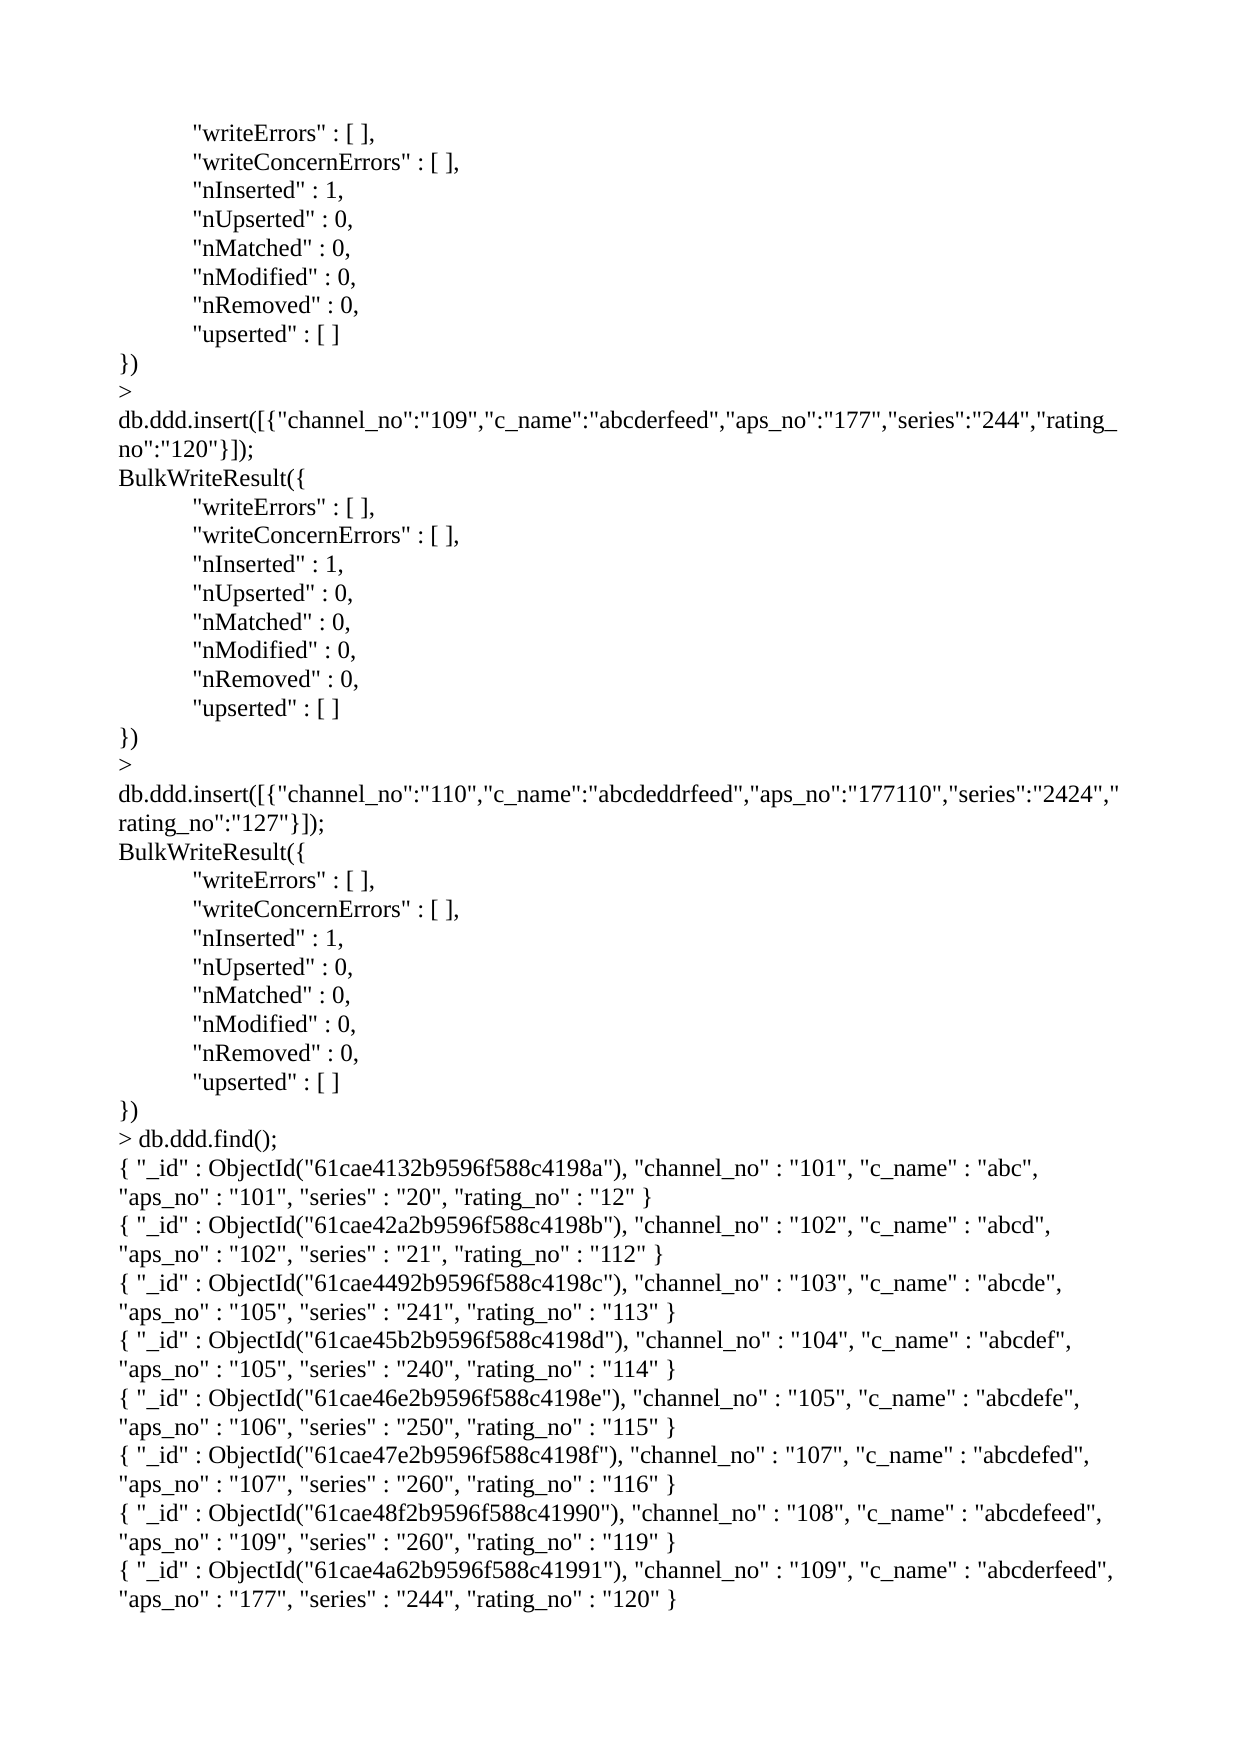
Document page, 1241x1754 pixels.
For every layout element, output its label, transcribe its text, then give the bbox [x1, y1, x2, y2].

text "nMatched" : 0, [118, 981, 1122, 1009]
text "nMatched" : 0, [118, 233, 1122, 262]
text "nMatched" : 0, [118, 607, 1122, 636]
text "upserted" : [ ] [118, 693, 1122, 722]
text "upserted" : [ ] [118, 319, 1122, 348]
text "nRemoved" : 0, [118, 664, 1122, 693]
text "writeErrors" : [ ], [118, 492, 1122, 521]
text { "_id" : ObjectId("61cae48f2b9596f588c41990"), "channel_no" : "108", "c_name" : "abcdefeed", "aps_no" : "109", "series" : "260", "rating_no" : "119" } [118, 1498, 1122, 1556]
text }) [118, 722, 1122, 751]
text "nModified" : 0, [118, 262, 1122, 291]
text { "_id" : ObjectId("61cae4132b9596f588c4198a"), "channel_no" : "101", "c_name" : "abc", "aps_no" : "101", "series" : "20", "rating_no" : "12" } [118, 1153, 1122, 1211]
text "nModified" : 0, [118, 1009, 1122, 1038]
text "nUpserted" : 0, [118, 578, 1122, 607]
text "nUpserted" : 0, [118, 204, 1122, 233]
text { "_id" : ObjectId("61cae46e2b9596f588c4198e"), "channel_no" : "105", "c_name" : "abcdefe", "aps_no" : "106", "series" : "250", "rating_no" : "115" } [118, 1383, 1122, 1441]
text > db.ddd.insert([{"channel_no":"110","c_name":"abcdeddrfeed","aps_no":"177110","series":"2424","rating_no":"127"}]); [118, 751, 1122, 837]
text "writeErrors" : [ ], [118, 118, 1122, 147]
text > db.ddd.find(); [118, 1124, 1122, 1153]
text "nRemoved" : 0, [118, 1038, 1122, 1067]
text { "_id" : ObjectId("61cae47e2b9596f588c4198f"), "channel_no" : "107", "c_name" : "abcdefed", "aps_no" : "107", "series" : "260", "rating_no" : "116" } [118, 1441, 1122, 1498]
text { "_id" : ObjectId("61cae42a2b9596f588c4198b"), "channel_no" : "102", "c_name" : "abcd", "aps_no" : "102", "series" : "21", "rating_no" : "112" } [118, 1211, 1122, 1268]
text "nInserted" : 1, [118, 549, 1122, 578]
text "nInserted" : 1, [118, 923, 1122, 952]
text "nInserted" : 1, [118, 176, 1122, 204]
text "writeConcernErrors" : [ ], [118, 894, 1122, 923]
text { "_id" : ObjectId("61cae4492b9596f588c4198c"), "channel_no" : "103", "c_name" : "abcde", "aps_no" : "105", "series" : "241", "rating_no" : "113" } [118, 1268, 1122, 1326]
text "nModified" : 0, [118, 636, 1122, 664]
text "nRemoved" : 0, [118, 291, 1122, 319]
text { "_id" : ObjectId("61cae45b2b9596f588c4198d"), "channel_no" : "104", "c_name" : "abcdef", "aps_no" : "105", "series" : "240", "rating_no" : "114" } [118, 1326, 1122, 1383]
text }) [118, 1096, 1122, 1124]
text BulkWriteResult({ [118, 837, 1122, 866]
text "writeErrors" : [ ], [118, 866, 1122, 894]
text "writeConcernErrors" : [ ], [118, 147, 1122, 176]
text "writeConcernErrors" : [ ], [118, 521, 1122, 549]
text BulkWriteResult({ [118, 463, 1122, 492]
text > db.ddd.insert([{"channel_no":"109","c_name":"abcderfeed","aps_no":"177","series":"244","rating_no":"120"}]); [118, 377, 1122, 463]
text "nUpserted" : 0, [118, 952, 1122, 981]
text "upserted" : [ ] [118, 1067, 1122, 1096]
text { "_id" : ObjectId("61cae4a62b9596f588c41991"), "channel_no" : "109", "c_name" : "abcderfeed", "aps_no" : "177", "series" : "244", "rating_no" : "120" } [118, 1556, 1122, 1613]
text }) [118, 348, 1122, 377]
